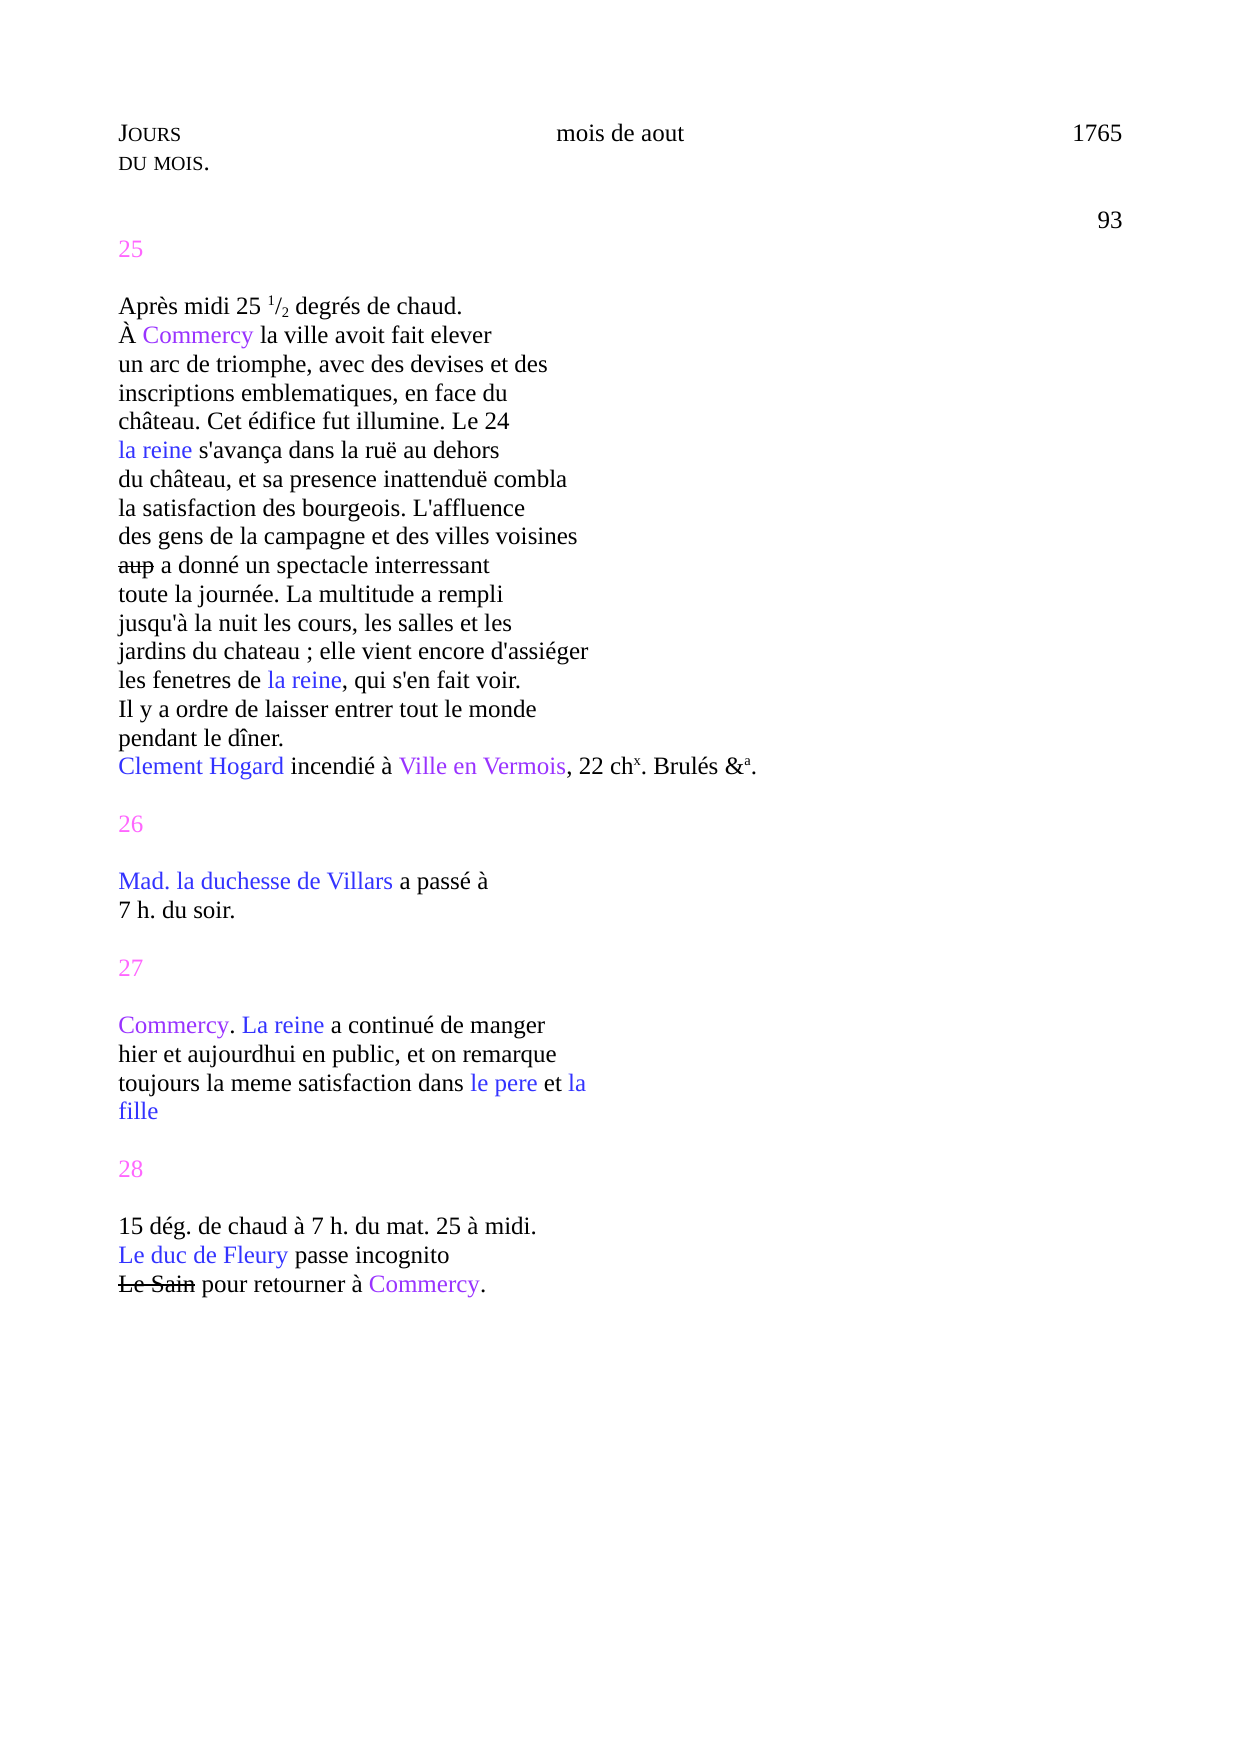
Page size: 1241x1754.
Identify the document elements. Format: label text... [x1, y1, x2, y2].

text Clement Hogard incendié à Ville en Vermois, 22 chx. Brulés &a. [118, 751, 1122, 780]
text Le duc de Fleury passe incognito Le Sain pour retourner à Commercy. [118, 1240, 1122, 1298]
text À Commercy la ville avoit fait elever un arc de triomphe, avec des devises et des inscriptions emblematiques, en face du château. Cet édifice fut illumine. Le 24 la reine s'avança dans la ruë au dehors du château, et sa presence inattenduë combla la satisfaction des bourgeois. L'affluence des gens de la campagne et des villes voisines aup a donné un spectacle interressant toute la journée. La multitude a rempli jusqu'à la nuit les cours, les salles et les jardins du chateau ; elle vient encore d'assiéger les fenetres de la reine, qui s'en fait voir. Il y a ordre de laisser entrer tout le monde pendant le dîner. [118, 320, 1122, 751]
text 93 [118, 205, 1122, 234]
text 26 Mad. la duchesse de Villars a passé à 7 h. du soir. [118, 809, 1122, 924]
text 25 Après midi 25 1/2 degrés de chaud. [118, 234, 1122, 320]
text 27 Commercy. La reine a continué de manger hier et aujourdhui en public, et on remarque toujours la meme satisfaction dans le pere et la fille [118, 953, 1122, 1125]
text 28 15 dég. de chaud à 7 h. du mat. 25 à midi. [118, 1154, 1122, 1240]
